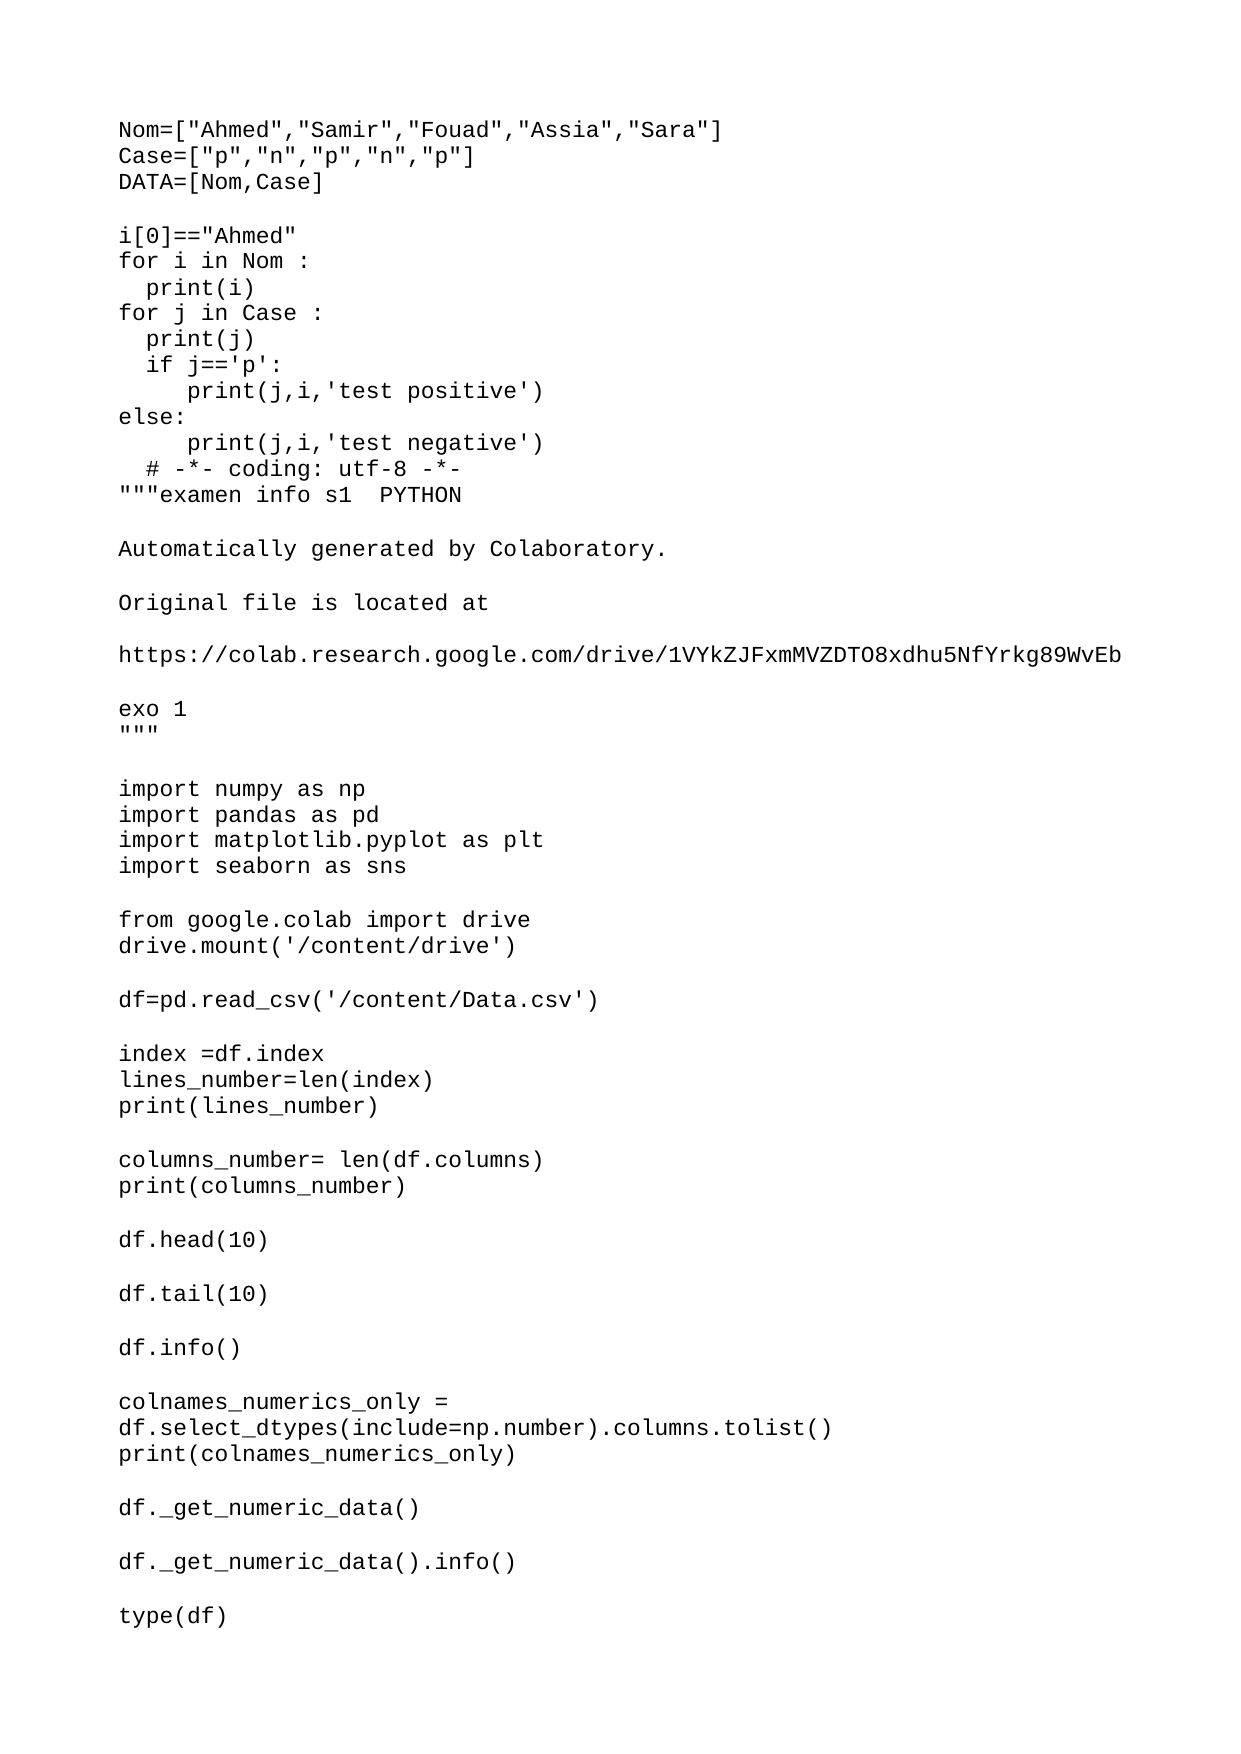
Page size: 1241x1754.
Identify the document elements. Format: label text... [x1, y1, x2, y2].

text colnames_numerics_only = df.select_dtypes(include=np.number).columns.tolist() [118, 1390, 1122, 1442]
text i[0]=="Ahmed" [118, 224, 1122, 250]
text exo 1 [118, 697, 1122, 723]
text lines_number=len(index) [118, 1068, 1122, 1094]
text index =df.index [118, 1043, 1122, 1068]
text if j=='p': [118, 354, 1122, 379]
text Nom=["Ahmed","Samir","Fouad","Assia","Sara"] [118, 118, 1122, 144]
text Original file is located at [118, 591, 1122, 617]
text print(columns_number) [118, 1174, 1122, 1200]
text """ [118, 723, 1122, 749]
text for j in Case : [118, 302, 1122, 328]
text df.head(10) [118, 1228, 1122, 1254]
text import pandas as pd [118, 803, 1122, 829]
text drive.mount('/content/drive') [118, 935, 1122, 961]
text print(lines_number) [118, 1094, 1122, 1120]
text import seaborn as sns [118, 855, 1122, 881]
text df.info() [118, 1336, 1122, 1362]
text import numpy as np [118, 777, 1122, 803]
text # -*- coding: utf-8 -*- [118, 457, 1122, 483]
text Automatically generated by Colaboratory. [118, 537, 1122, 563]
text else: [118, 406, 1122, 431]
text print(j,i,'test negative') [118, 431, 1122, 457]
text print(colnames_numerics_only) [118, 1442, 1122, 1468]
text df._get_numeric_data().info() [118, 1550, 1122, 1576]
text df.tail(10) [118, 1282, 1122, 1308]
text print(j) [118, 328, 1122, 354]
text print(i) [118, 276, 1122, 302]
text from google.colab import drive [118, 909, 1122, 935]
text type(df) [118, 1604, 1122, 1630]
text print(j,i,'test positive') [118, 379, 1122, 406]
text DATA=[Nom,Case] [118, 170, 1122, 196]
text https://colab.research.google.com/drive/1VYkZJFxmMVZDTO8xdhu5NfYrkg89WvEb [118, 617, 1122, 669]
text df=pd.read_csv('/content/Data.csv') [118, 989, 1122, 1014]
text for i in Nom : [118, 250, 1122, 276]
text columns_number= len(df.columns) [118, 1148, 1122, 1174]
text df._get_numeric_data() [118, 1496, 1122, 1522]
text Case=["p","n","p","n","p"] [118, 144, 1122, 170]
text import matplotlib.pyplot as plt [118, 829, 1122, 855]
text """examen info s1 PYTHON [118, 483, 1122, 509]
